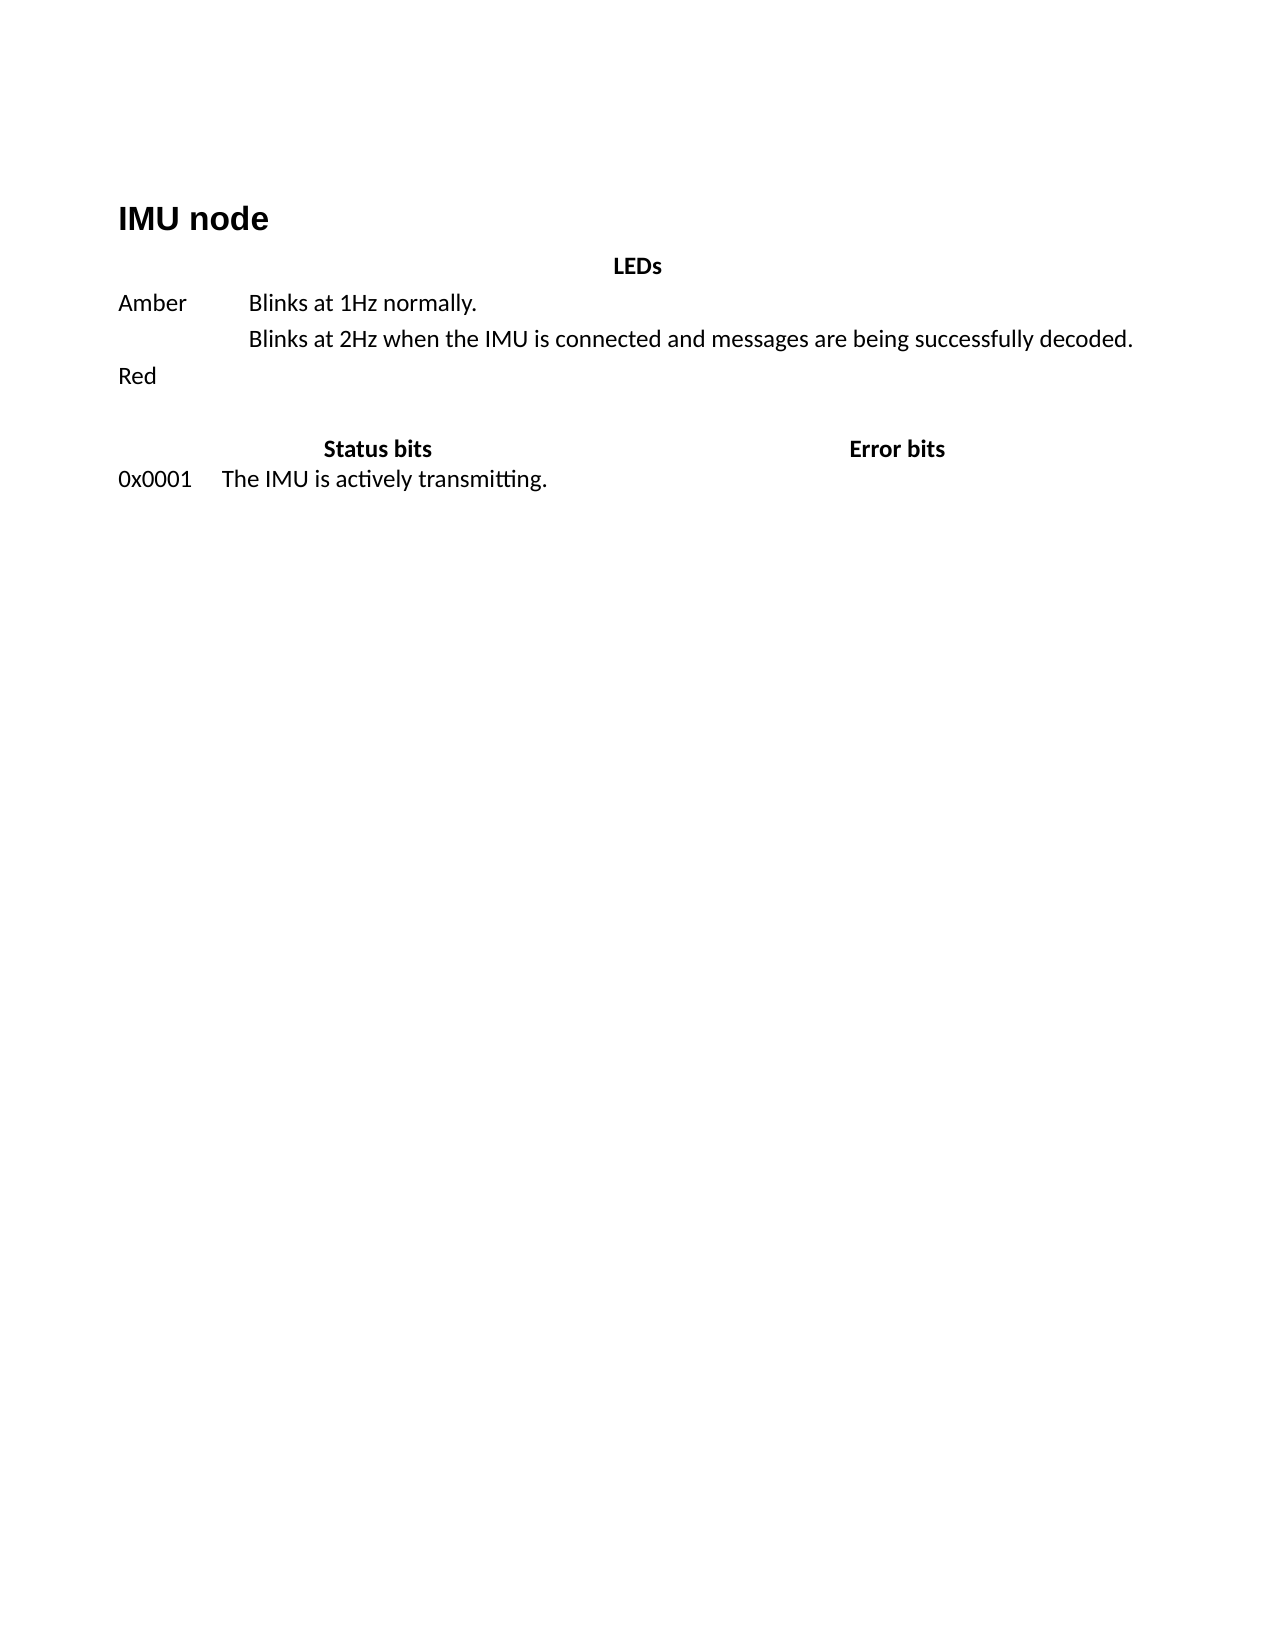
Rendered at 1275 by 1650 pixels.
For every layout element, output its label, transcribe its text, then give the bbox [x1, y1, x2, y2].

table_cell Blinks at 1Hz normally. Blinks at 2Hz when the IMU is connected and messages are being successfully decoded. [249, 287, 1157, 360]
table_header LEDs [118, 250, 1157, 287]
table_cell Amber [118, 287, 249, 360]
table_cell 0x0001 [118, 464, 222, 494]
table_cell The IMU is actively transmitting. [222, 464, 637, 494]
table_cell Red [118, 360, 249, 396]
table_header Status bits [118, 433, 637, 463]
table_cell [249, 360, 1157, 396]
table_cell [746, 464, 1157, 494]
subtitle IMU node [118, 199, 1157, 238]
table_cell [638, 464, 746, 494]
table_header Error bits [638, 433, 1157, 463]
